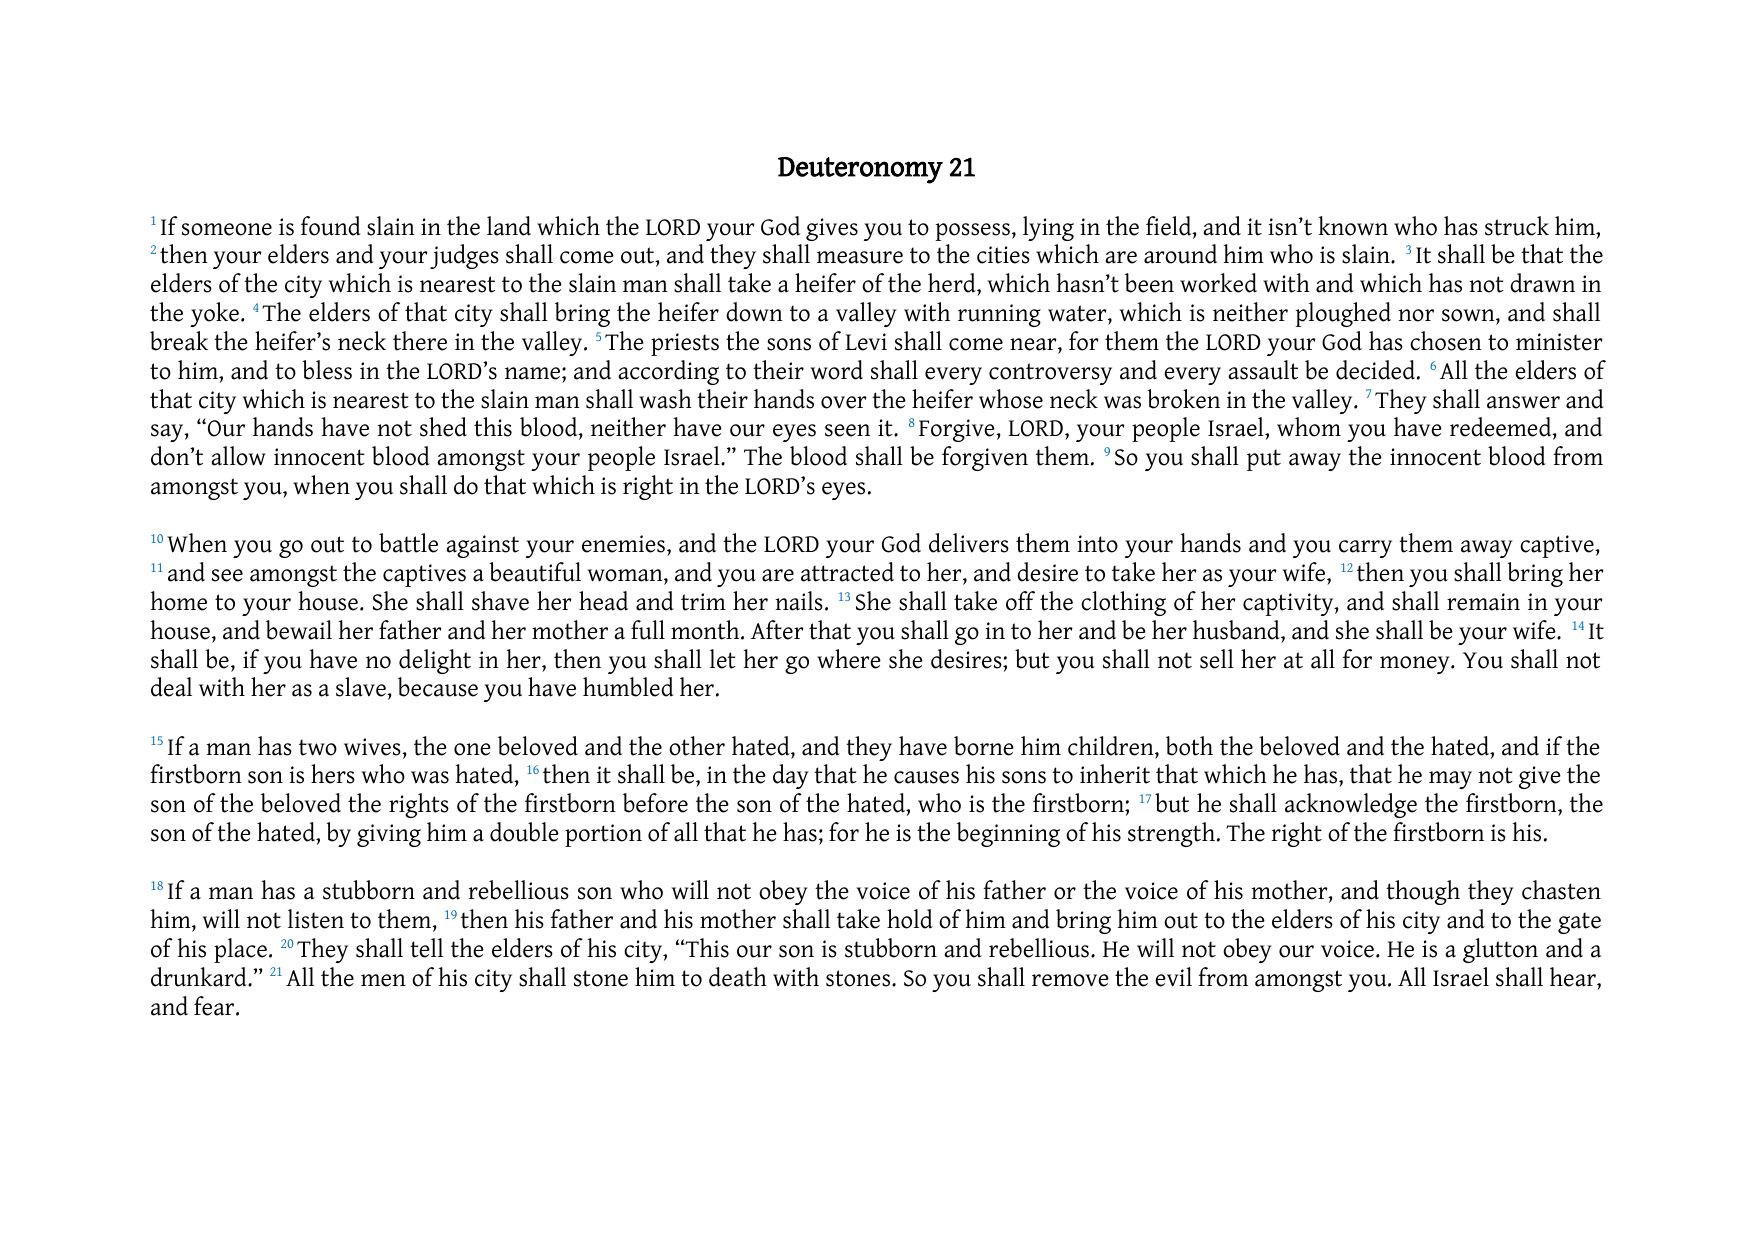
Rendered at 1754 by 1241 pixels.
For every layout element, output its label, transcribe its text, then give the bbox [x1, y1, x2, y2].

text 1 If someone is found slain in the land which the LORD your God gives you to possess, lying in the field, and it isn’t known who has struck him, 2 then your elders and your judges shall come out, and they shall measure to the cities which are around him who is slain. 3 It shall be that the elders of the city which is nearest to the slain man shall take a heifer of the herd, which hasn’t been worked with and which has not drawn in the yoke. 4 The elders of that city shall bring the heifer down to a valley with running water, which is neither ploughed nor sown, and shall break the heifer’s neck there in the valley. 5 The priests the sons of Levi shall come near, for them the LORD your God has chosen to minister to him, and to bless in the LORD’s name; and according to their word shall every controversy and every assault be decided. 6 All the elders of that city which is nearest to the slain man shall wash their hands over the heifer whose neck was broken in the valley. 7 They shall answer and say, “Our hands have not shed this blood, neither have our eyes seen it. 8 Forgive, LORD, your people Israel, whom you have redeemed, and don’t allow innocent blood amongst your people Israel.” The blood shall be forgiven them. 9 So you shall put away the innocent blood from amongst you, when you shall do that which is right in the LORD’s eyes. [150, 213, 1604, 501]
text 18 If a man has a stubborn and rebellious son who will not obey the voice of his father or the voice of his mother, and though they chasten him, will not listen to them, 19 then his father and his mother shall take hold of him and bring him out to the elders of his city and to the gate of his place. 20 They shall tell the elders of his city, “This our son is stubborn and rebellious. He will not obey our voice. He is a glutton and a drunkard.” 21 All the men of his city shall stone him to death with stones. So you shall remove the evil from amongst you. All Israel shall hear, and fear. [150, 877, 1604, 1022]
text 15 If a man has two wives, the one beloved and the other hated, and they have borne him children, both the beloved and the hated, and if the firstborn son is hers who was hated, 16 then it shall be, in the day that he causes his sons to inherit that which he has, that he may not give the son of the beloved the rights of the firstborn before the son of the hated, who is the firstborn; 17 but he shall acknowledge the firstborn, the son of the hated, by giving him a double portion of all that he has; for he is the beginning of his strength. The right of the firstborn is his. [150, 733, 1604, 848]
text Deuteronomy 21 [150, 150, 1604, 184]
text 10 When you go out to battle against your enemies, and the LORD your God delivers them into your hands and you carry them away captive, 11 and see amongst the captives a beautiful woman, and you are attracted to her, and desire to take her as your wife, 12 then you shall bring her home to your house. She shall shave her head and trim her nails. 13 She shall take off the clothing of her captivity, and shall remain in your house, and bewail her father and her mother a full month. After that you shall go in to her and be her husband, and she shall be your wife. 14 It shall be, if you have no delight in her, then you shall let her go where she desires; but you shall not sell her at all for money. You shall not deal with her as a slave, because you have humbled her. [150, 531, 1604, 704]
